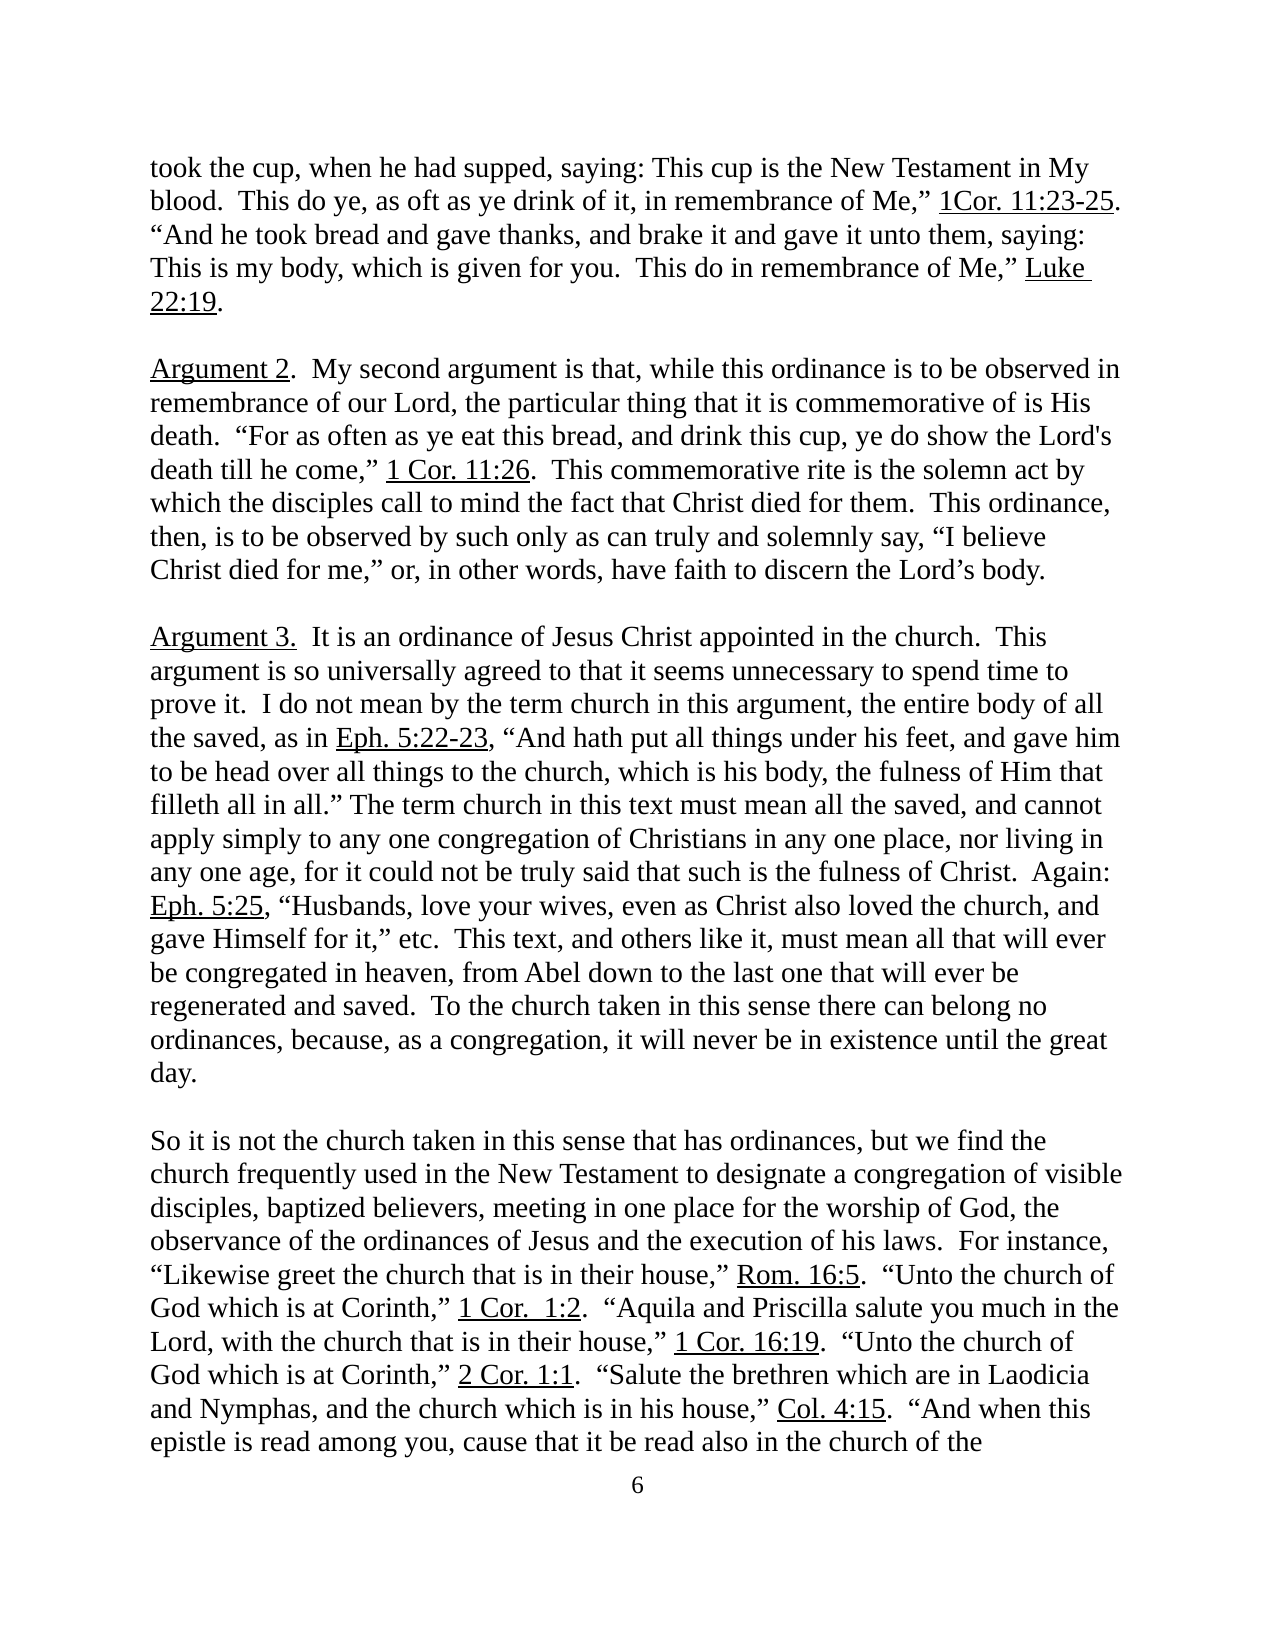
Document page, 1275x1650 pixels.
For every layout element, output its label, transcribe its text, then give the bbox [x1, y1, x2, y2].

text Argument 3. It is an ordinance of Jesus Christ appointed in the church. This argument is so universally agreed to that it seems unnecessary to spend time to prove it. I do not mean by the term church in this argument, the entire body of all the saved, as in Eph. 5:22-23, “And hath put all things under his feet, and gave him to be head over all things to the church, which is his body, the fulness of Him that filleth all in all.” The term church in this text must mean all the saved, and cannot apply simply to any one congregation of Christians in any one place, nor living in any one age, for it could not be truly said that such is the fulness of Christ. Again: Eph. 5:25, “Husbands, love your wives, even as Christ also loved the church, and gave Himself for it,” etc. This text, and others like it, must mean all that will ever be congregated in heaven, from Abel down to the last one that will ever be regenerated and saved. To the church taken in this sense there can belong no ordinances, because, as a congregation, it will never be in existence until the great day. [150, 619, 1125, 1089]
text took the cup, when he had supped, saying: This cup is the New Testament in My blood. This do ye, as oft as ye drink of it, in remembrance of Me,” 1Cor. 11:23-25. “And he took bread and gave thanks, and brake it and gave it unto them, saying: This is my body, which is given for you. This do in remembrance of Me,” Luke 22:19. [150, 150, 1125, 318]
text Argument 2. My second argument is that, while this ordinance is to be observed in remembrance of our Lord, the particular thing that it is commemorative of is His death. “For as often as ye eat this bread, and drink this cup, ye do show the Lord's death till he come,” 1 Cor. 11:26. This commemorative rite is the solemn act by which the disciples call to mind the fact that Christ died for them. This ordinance, then, is to be observed by such only as can truly and solemnly say, “I believe Christ died for me,” or, in other words, have faith to discern the Lord’s body. [150, 351, 1125, 586]
text So it is not the church taken in this sense that has ordinances, but we find the church frequently used in the New Testament to designate a congregation of visible disciples, baptized believers, meeting in one place for the worship of God, the observance of the ordinances of Jesus and the execution of his laws. For instance, “Likewise greet the church that is in their house,” Rom. 16:5. “Unto the church of God which is at Corinth,” 1 Cor. 1:2. “Aquila and Priscilla salute you much in the Lord, with the church that is in their house,” 1 Cor. 16:19. “Unto the church of God which is at Corinth,” 2 Cor. 1:1. “Salute the brethren which are in Laodicia and Nymphas, and the church which is in his house,” Col. 4:15. “And when this epistle is read among you, cause that it be read also in the church of the [150, 1123, 1125, 1458]
